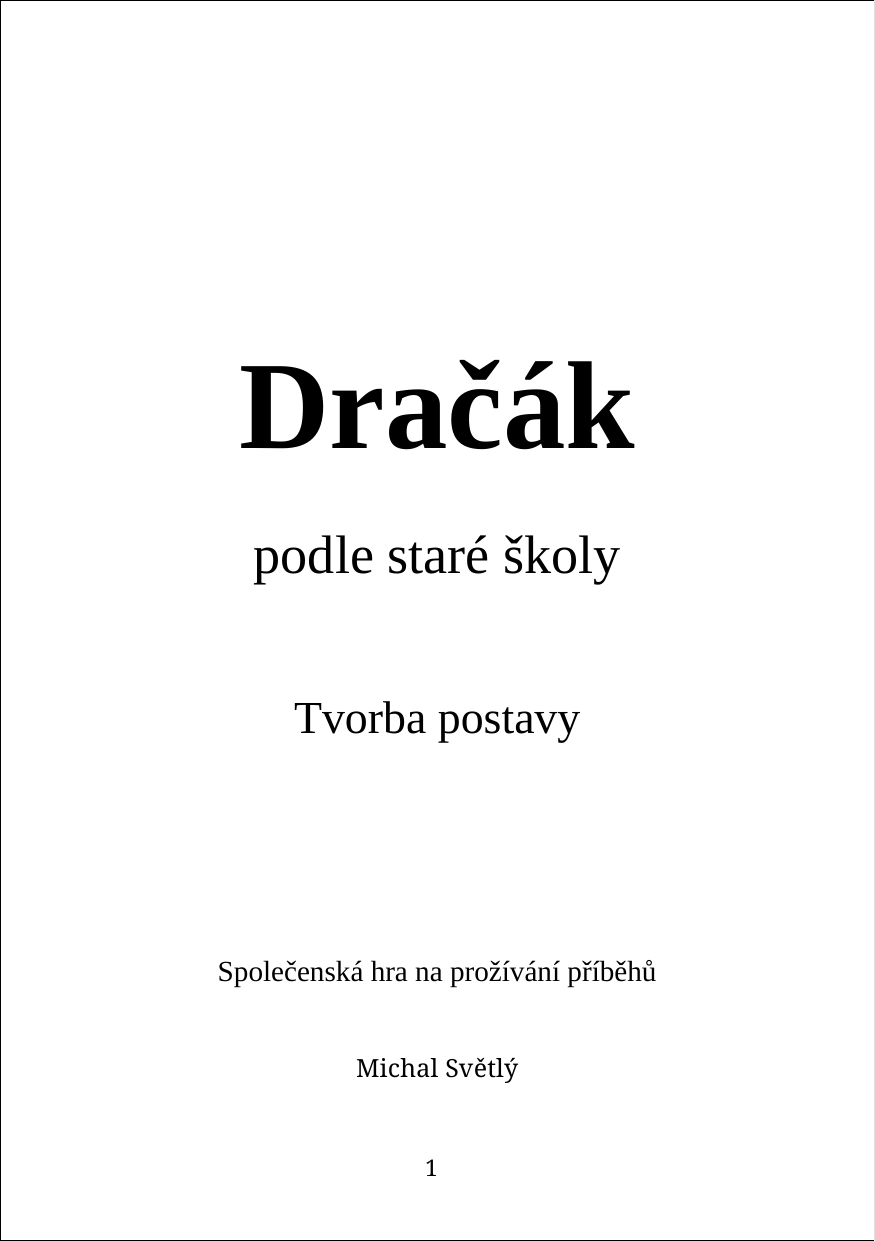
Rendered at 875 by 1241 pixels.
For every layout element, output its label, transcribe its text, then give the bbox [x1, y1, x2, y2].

text Michal Světlý [118, 1050, 756, 1084]
text Tvorba postavy [118, 691, 756, 744]
text podle staré školy [118, 523, 756, 586]
text Dračák [118, 331, 756, 475]
text Společenská hra na prožívání příběhů [118, 954, 756, 988]
